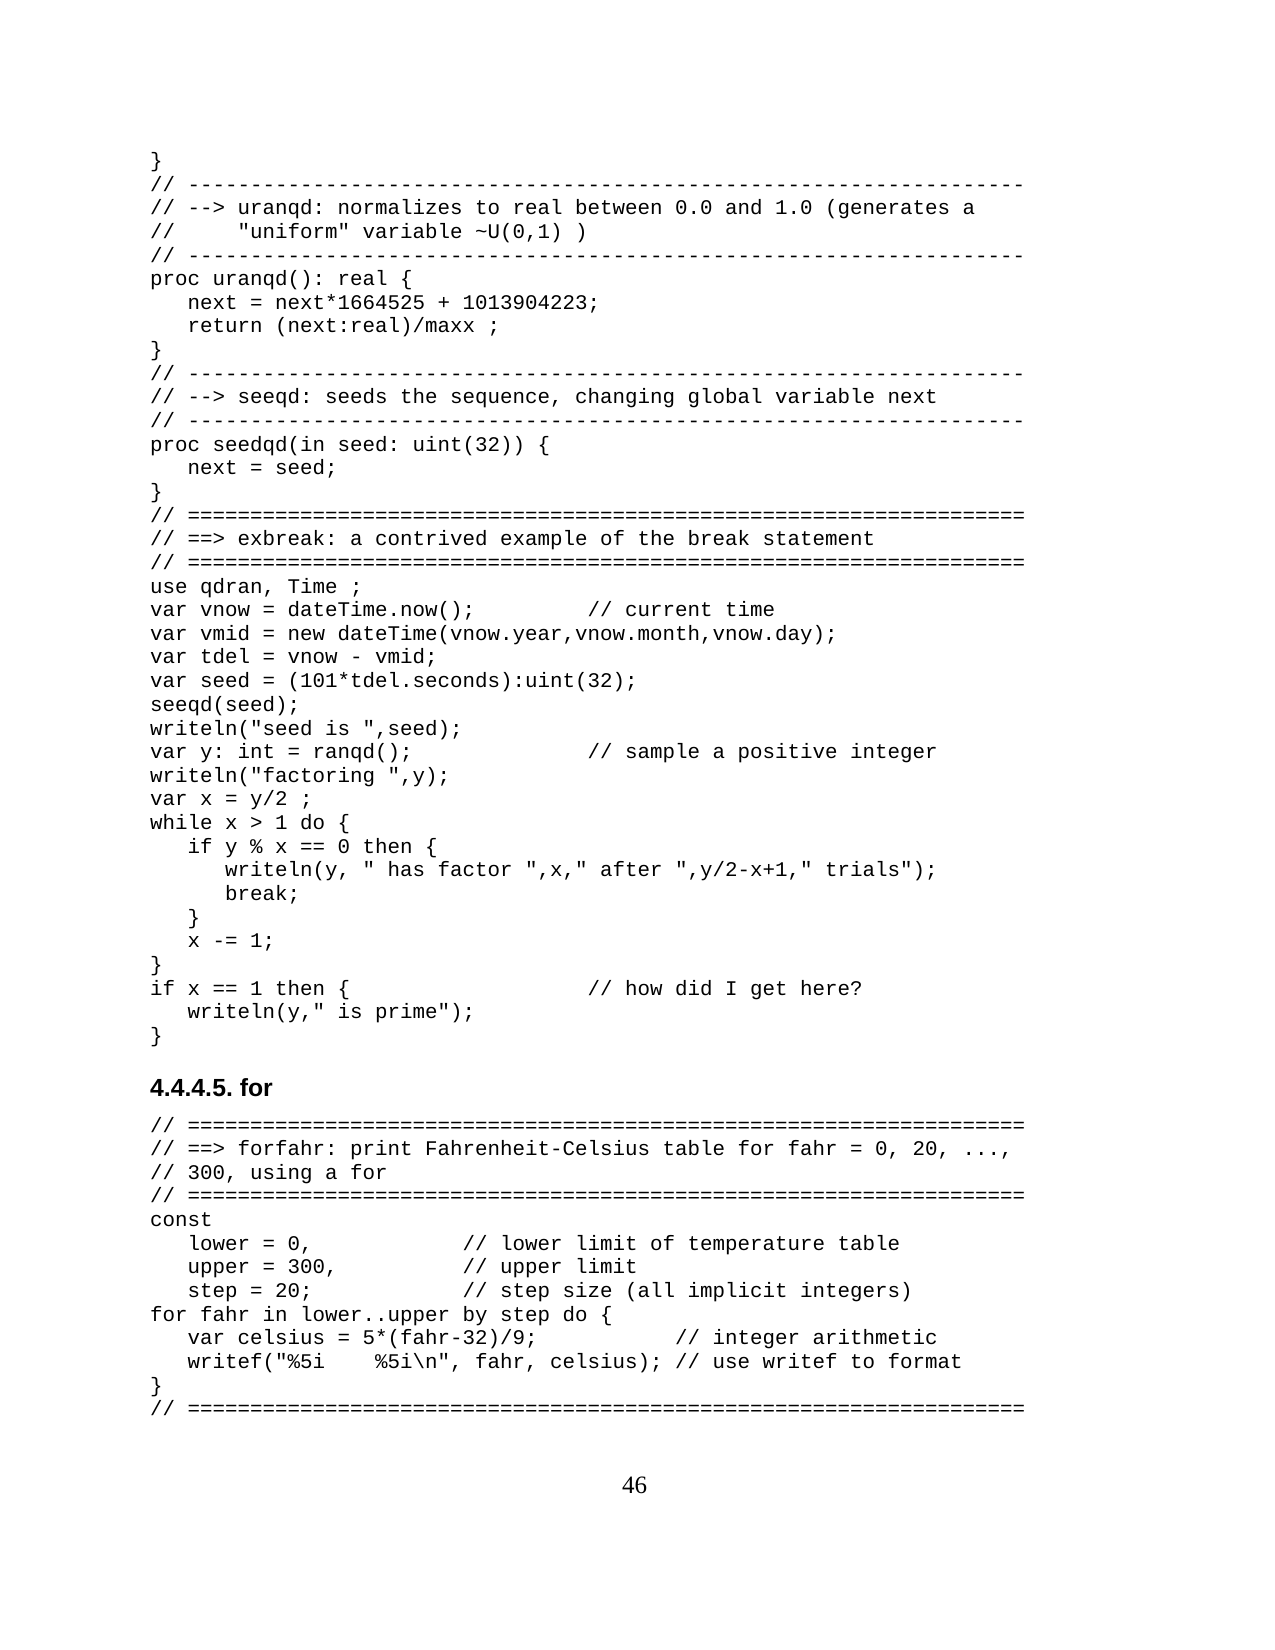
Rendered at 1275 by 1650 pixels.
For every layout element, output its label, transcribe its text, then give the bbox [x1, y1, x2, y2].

text var x = y/2 ; [150, 788, 1125, 812]
text } [150, 150, 1125, 174]
text use qdran, Time ; [150, 576, 1125, 599]
text step = 20; // step size (all implicit integers) [150, 1280, 1125, 1304]
text var tdel = vnow - vmid; [150, 647, 1125, 670]
text // =================================================================== [150, 552, 1125, 576]
text // =================================================================== [150, 1398, 1125, 1422]
text writeln("factoring ",y); [150, 765, 1125, 788]
text writeln(y," is prime"); [150, 1001, 1125, 1025]
text while x > 1 do { [150, 812, 1125, 836]
text for fahr in lower..upper by step do { [150, 1304, 1125, 1327]
text proc seedqd(in seed: uint(32)) { [150, 434, 1125, 457]
text // =================================================================== [150, 505, 1125, 528]
text // =================================================================== [150, 1186, 1125, 1209]
text } [150, 1375, 1125, 1398]
text } [150, 481, 1125, 505]
text writeln("seed is ",seed); [150, 717, 1125, 741]
text upper = 300, // upper limit [150, 1256, 1125, 1280]
text // ==> exbreak: a contrived example of the break statement [150, 528, 1125, 552]
text return (next:real)/maxx ; [150, 316, 1125, 339]
text // =================================================================== [150, 1114, 1125, 1138]
text var seed = (101*tdel.seconds):uint(32); [150, 670, 1125, 694]
text seeqd(seed); [150, 694, 1125, 717]
text if y % x == 0 then { [150, 836, 1125, 859]
text } [150, 907, 1125, 930]
text // ------------------------------------------------------------------- [150, 244, 1125, 268]
text if x == 1 then { // how did I get here? [150, 978, 1125, 1001]
text // ==> forfahr: print Fahrenheit-Celsius table for fahr = 0, 20, ..., [150, 1138, 1125, 1162]
text } [150, 1025, 1125, 1048]
text next = next*1664525 + 1013904223; [150, 292, 1125, 316]
text } [150, 954, 1125, 978]
text writef("%5i %5i\n", fahr, celsius); // use writef to format [150, 1351, 1125, 1375]
text // ------------------------------------------------------------------- [150, 363, 1125, 386]
subtitle 4.4.4.5. for [150, 1073, 1125, 1102]
text // "uniform" variable ~U(0,1) ) [150, 221, 1125, 244]
text // --> seeqd: seeds the sequence, changing global variable next [150, 386, 1125, 410]
text x -= 1; [150, 930, 1125, 954]
text next = seed; [150, 457, 1125, 481]
text var celsius = 5*(fahr-32)/9; // integer arithmetic [150, 1327, 1125, 1351]
text writeln(y, " has factor ",x," after ",y/2-x+1," trials"); [150, 859, 1125, 883]
text const [150, 1209, 1125, 1233]
text var vmid = new dateTime(vnow.year,vnow.month,vnow.day); [150, 623, 1125, 647]
text // --> uranqd: normalizes to real between 0.0 and 1.0 (generates a [150, 197, 1125, 221]
text proc uranqd(): real { [150, 268, 1125, 292]
text // 300, using a for [150, 1162, 1125, 1186]
text // ------------------------------------------------------------------- [150, 174, 1125, 197]
text // ------------------------------------------------------------------- [150, 410, 1125, 434]
text var y: int = ranqd(); // sample a positive integer [150, 741, 1125, 765]
text var vnow = dateTime.now(); // current time [150, 599, 1125, 623]
text lower = 0, // lower limit of temperature table [150, 1233, 1125, 1256]
text } [150, 339, 1125, 363]
text break; [150, 883, 1125, 907]
